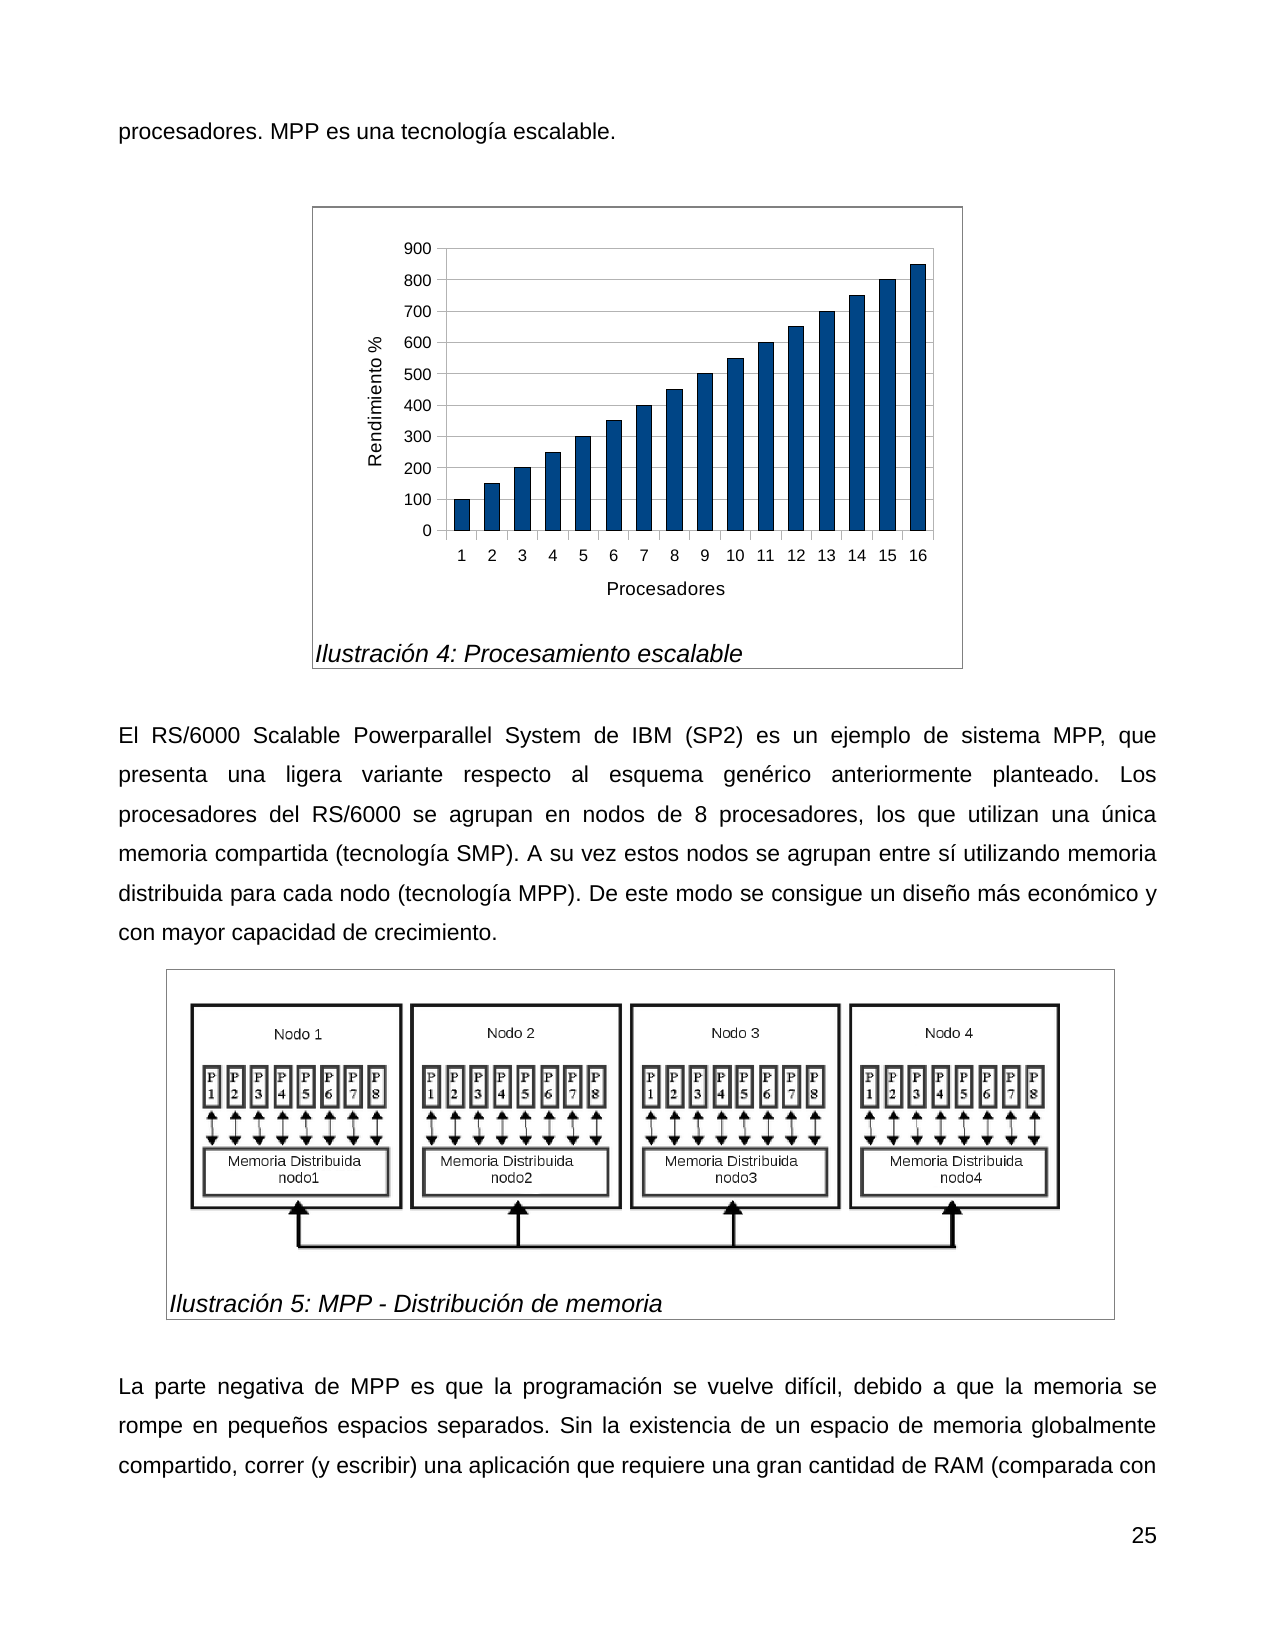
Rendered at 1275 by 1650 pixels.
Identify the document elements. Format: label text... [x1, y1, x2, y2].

text El RS/6000 Scalable Powerparallel System de IBM (SP2) es un ejemplo de sistema MPP, que presenta una ligera variante respecto al esquema genérico anteriormente planteado. Los procesadores del RS/6000 se agrupan en nodos de 8 procesadores, los que utilizan una única memoria compartida (tecnología SMP). A su vez estos nodos se agrupan entre sí utilizando memoria distribuida para cada nodo (tecnología MPP). De este modo se consigue un diseño más económico y con mayor capacidad de crecimiento. [118, 722, 1157, 946]
text procesadores. MPP es una tecnología escalable. [118, 118, 1157, 144]
text Ilustración 4: Procesamiento escalable [315, 639, 960, 666]
text Ilustración 5: MPP - Distribución de memoria [169, 1289, 1112, 1317]
picture [185, 993, 1073, 1255]
text La parte negativa de MPP es que la programación se vuelve difícil, debido a que la memoria se rompe en pequeños espacios separados. Sin la existencia de un espacio de memoria globalmente compartido, correr (y escribir) una aplicación que requiere una gran cantidad de RAM (comparada con [118, 1373, 1157, 1478]
